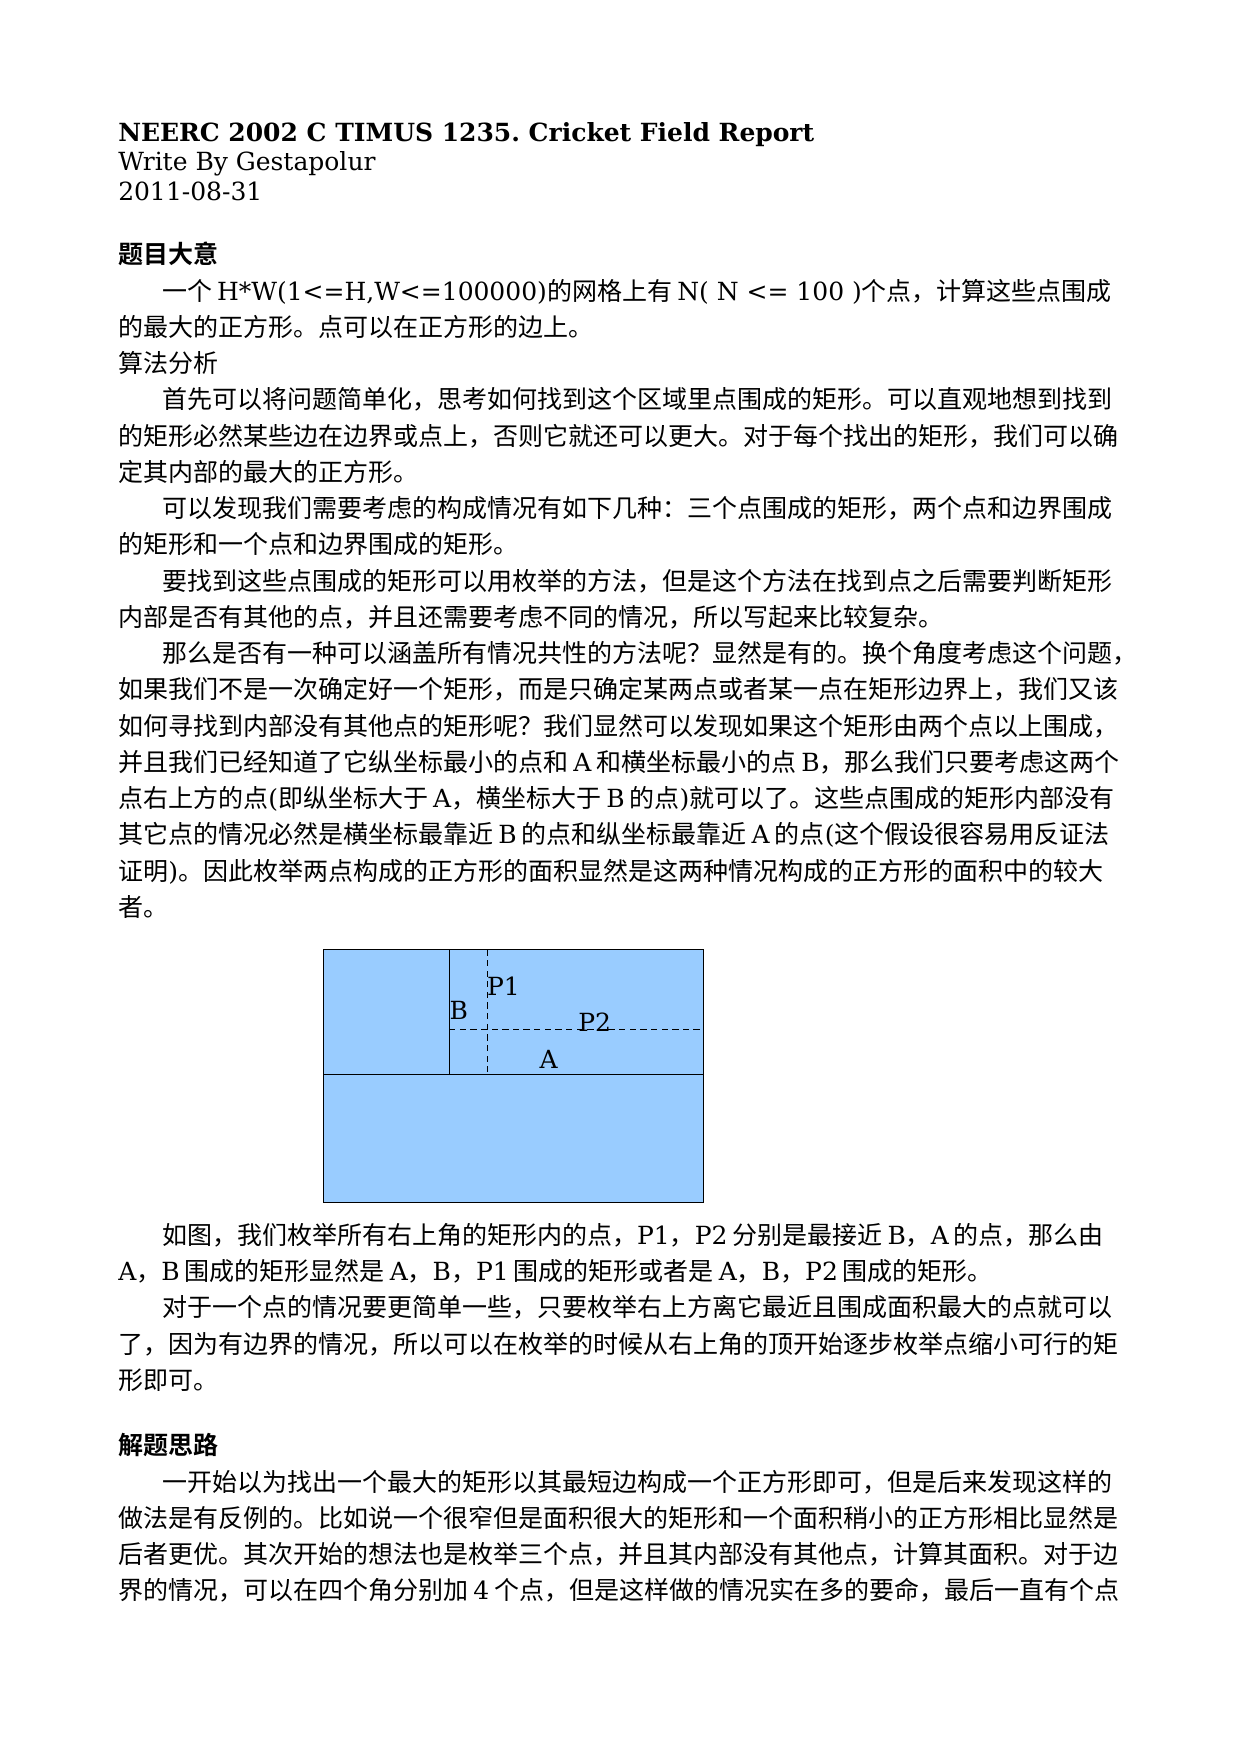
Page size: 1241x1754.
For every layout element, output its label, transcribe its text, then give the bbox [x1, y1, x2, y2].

text 如图，我们枚举所有右上角的矩形内的点，P1，P2分别是最接近B，A的点，那么由A，B围成的矩形显然是A，B，P1围成的矩形或者是A，B，P2围成的矩形。 [118, 1215, 1122, 1288]
text 首先可以将问题简单化，思考如何找到这个区域里点围成的矩形。可以直观地想到找到的矩形必然某些边在边界或点上，否则它就还可以更大。对于每个找出的矩形，我们可以确定其内部的最大的正方形。 [118, 380, 1122, 489]
text NEERC 2002 C TIMUS 1235. Cricket Field Report [118, 118, 1122, 147]
text 可以发现我们需要考虑的构成情况有如下几种：三个点围成的矩形，两个点和边界围成的矩形和一个点和边界围成的矩形。 [118, 489, 1122, 561]
text 算法分析 [118, 344, 1122, 380]
text 那么是否有一种可以涵盖所有情况共性的方法呢？显然是有的。换个角度考虑这个问题，如果我们不是一次确定好一个矩形，而是只确定某两点或者某一点在矩形边界上，我们又该如何寻找到内部没有其他点的矩形呢？我们显然可以发现如果这个矩形由两个点以上围成，并且我们已经知道了它纵坐标最小的点和A和横坐标最小的点B，那么我们只要考虑这两个点右上方的点(即纵坐标大于A，横坐标大于B的点)就可以了。这些点围成的矩形内部没有其它点的情况必然是横坐标最靠近B的点和纵坐标最靠近A的点(这个假设很容易用反证法证明)。因此枚举两点构成的正方形的面积显然是这两种情况构成的正方形的面积中的较大者。 [118, 634, 1122, 924]
text 一个H*W(1<=H,W<=100000)的网格上有N( N <= 100 )个点，计算这些点围成的最大的正方形。点可以在正方形的边上。 [118, 271, 1122, 344]
text 对于一个点的情况要更简单一些，只要枚举右上方离它最近且围成面积最大的点就可以了，因为有边界的情况，所以可以在枚举的时候从右上角的顶开始逐步枚举点缩小可行的矩形即可。 [118, 1288, 1122, 1397]
text 2011-08-31 [118, 177, 1122, 206]
text 一开始以为找出一个最大的矩形以其最短边构成一个正方形即可，但是后来发现这样的做法是有反例的。比如说一个很窄但是面积很大的矩形和一个面积稍小的正方形相比显然是后者更优。其次开始的想法也是枚举三个点，并且其内部没有其他点，计算其面积。对于边界的情况，可以在四个角分别加4个点，但是这样做的情况实在多的要命，最后一直有个点 [118, 1462, 1122, 1607]
text 解题思路 [118, 1426, 1122, 1462]
text Write By Gestapolur [118, 147, 1122, 177]
text 要找到这些点围成的矩形可以用枚举的方法，但是这个方法在找到点之后需要判断矩形内部是否有其他的点，并且还需要考虑不同的情况，所以写起来比较复杂。 [118, 561, 1122, 634]
text 题目大意 [118, 235, 1122, 271]
